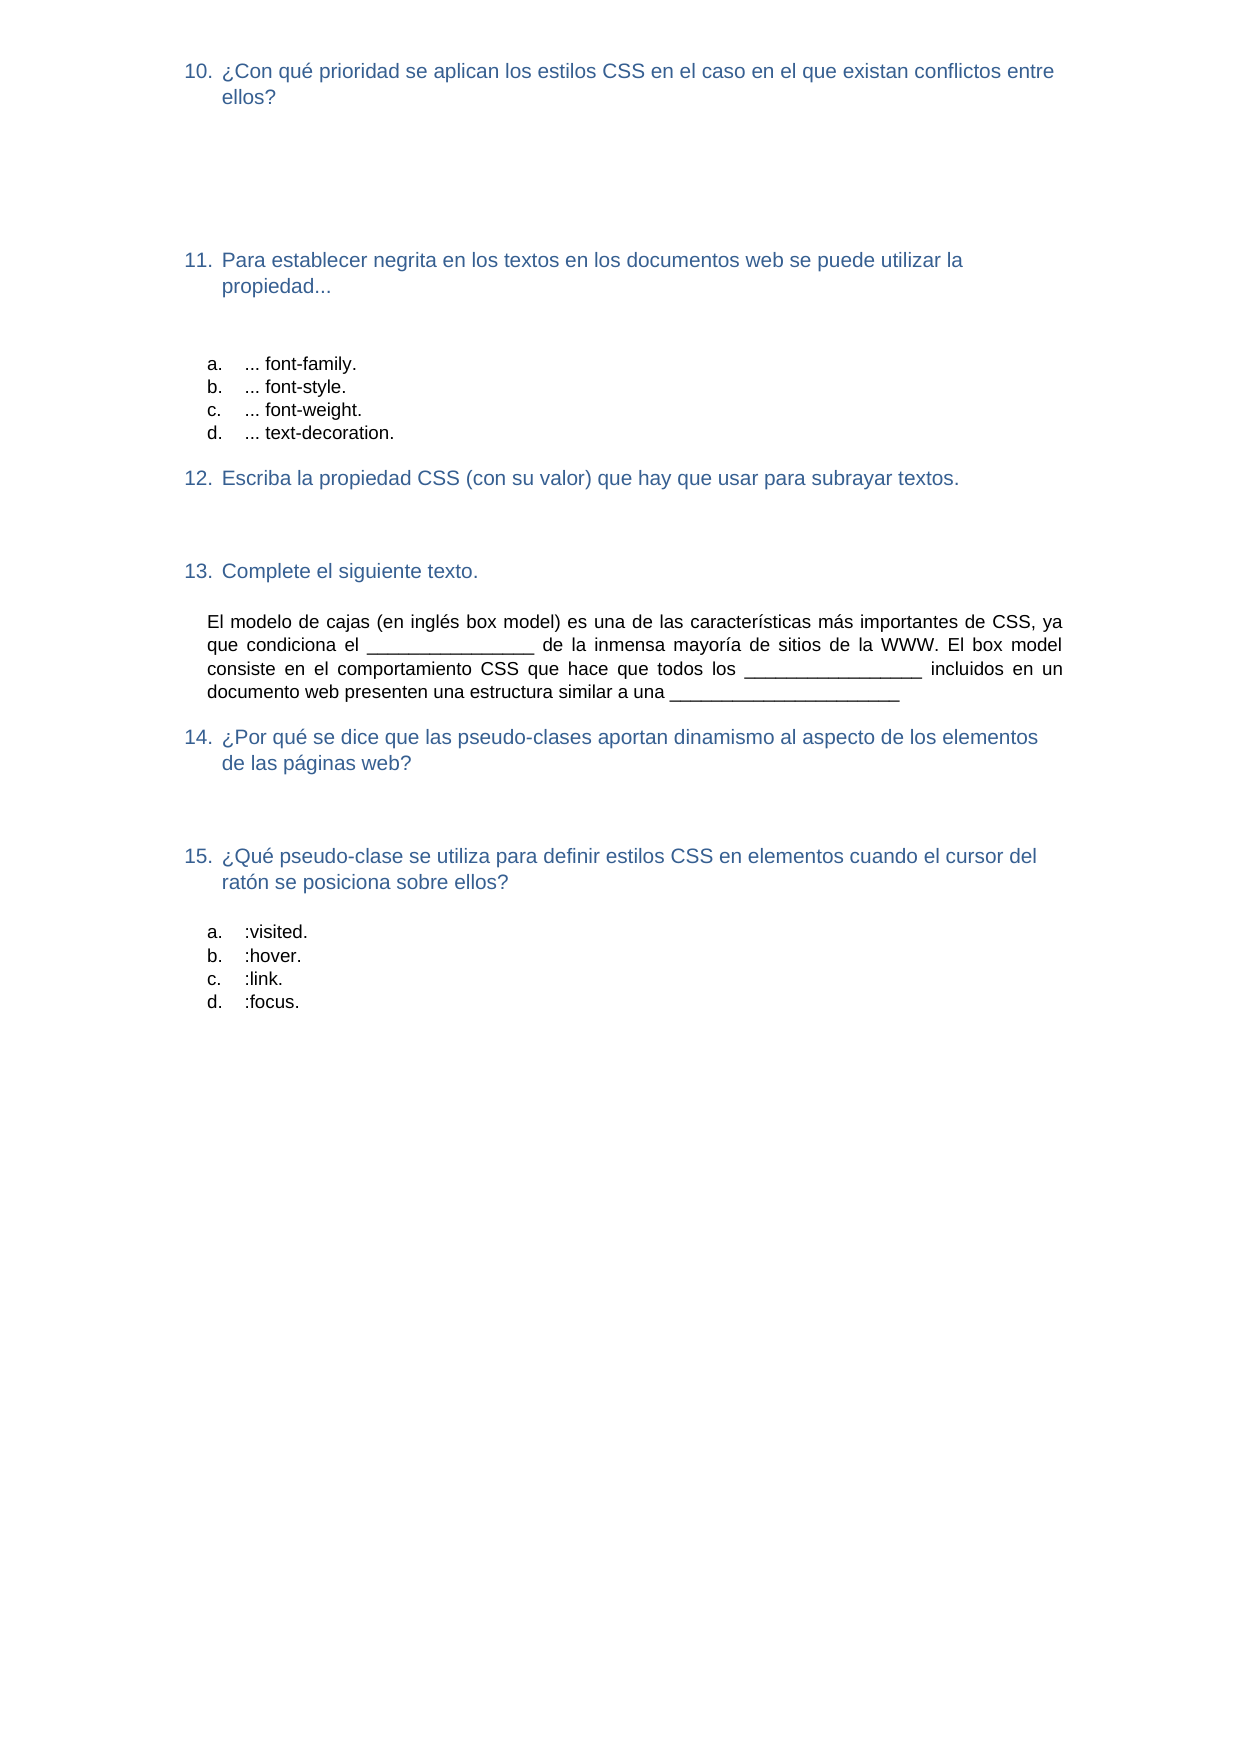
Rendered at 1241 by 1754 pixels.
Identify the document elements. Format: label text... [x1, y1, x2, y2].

list ... font-style. [207, 376, 1063, 397]
list :hover. [207, 944, 1063, 966]
subtitle ¿Qué pseudo-clase se utiliza para definir estilos CSS en elementos cuando el cursor del ratón se posiciona sobre ellos? [184, 844, 1063, 919]
list :visited. [207, 921, 1063, 943]
list ... text-decoration. [207, 422, 1063, 444]
list :link. [207, 968, 1063, 989]
subtitle ¿Por qué se dice que las pseudo-clases aportan dinamismo al aspecto de los elementos de las páginas web? [184, 725, 1063, 774]
list ... font-family. [207, 352, 1063, 374]
subtitle Escriba la propiedad CSS (con su valor) que hay que usar para subrayar textos. [184, 466, 1063, 490]
subtitle ¿Con qué prioridad se aplican los estilos CSS en el caso en el que existan conflictos entre ellos? [184, 59, 1063, 109]
subtitle Para establecer negrita en los textos en los documentos web se puede utilizar la propiedad... [184, 248, 1063, 298]
list :focus. [207, 991, 1063, 1012]
subtitle Complete el siguiente texto. [184, 559, 1063, 609]
list ... font-weight. [207, 399, 1063, 421]
list El modelo de cajas (en inglés box model) es una de las características más importantes de CSS, ya que condiciona el ________________ de la inmensa mayoría de sitios de la WWW. El box model consiste en el comportamiento CSS que hace que todos los _________________ incluidos en un documento web presenten una estructura similar a una ______________________ [207, 611, 1063, 702]
